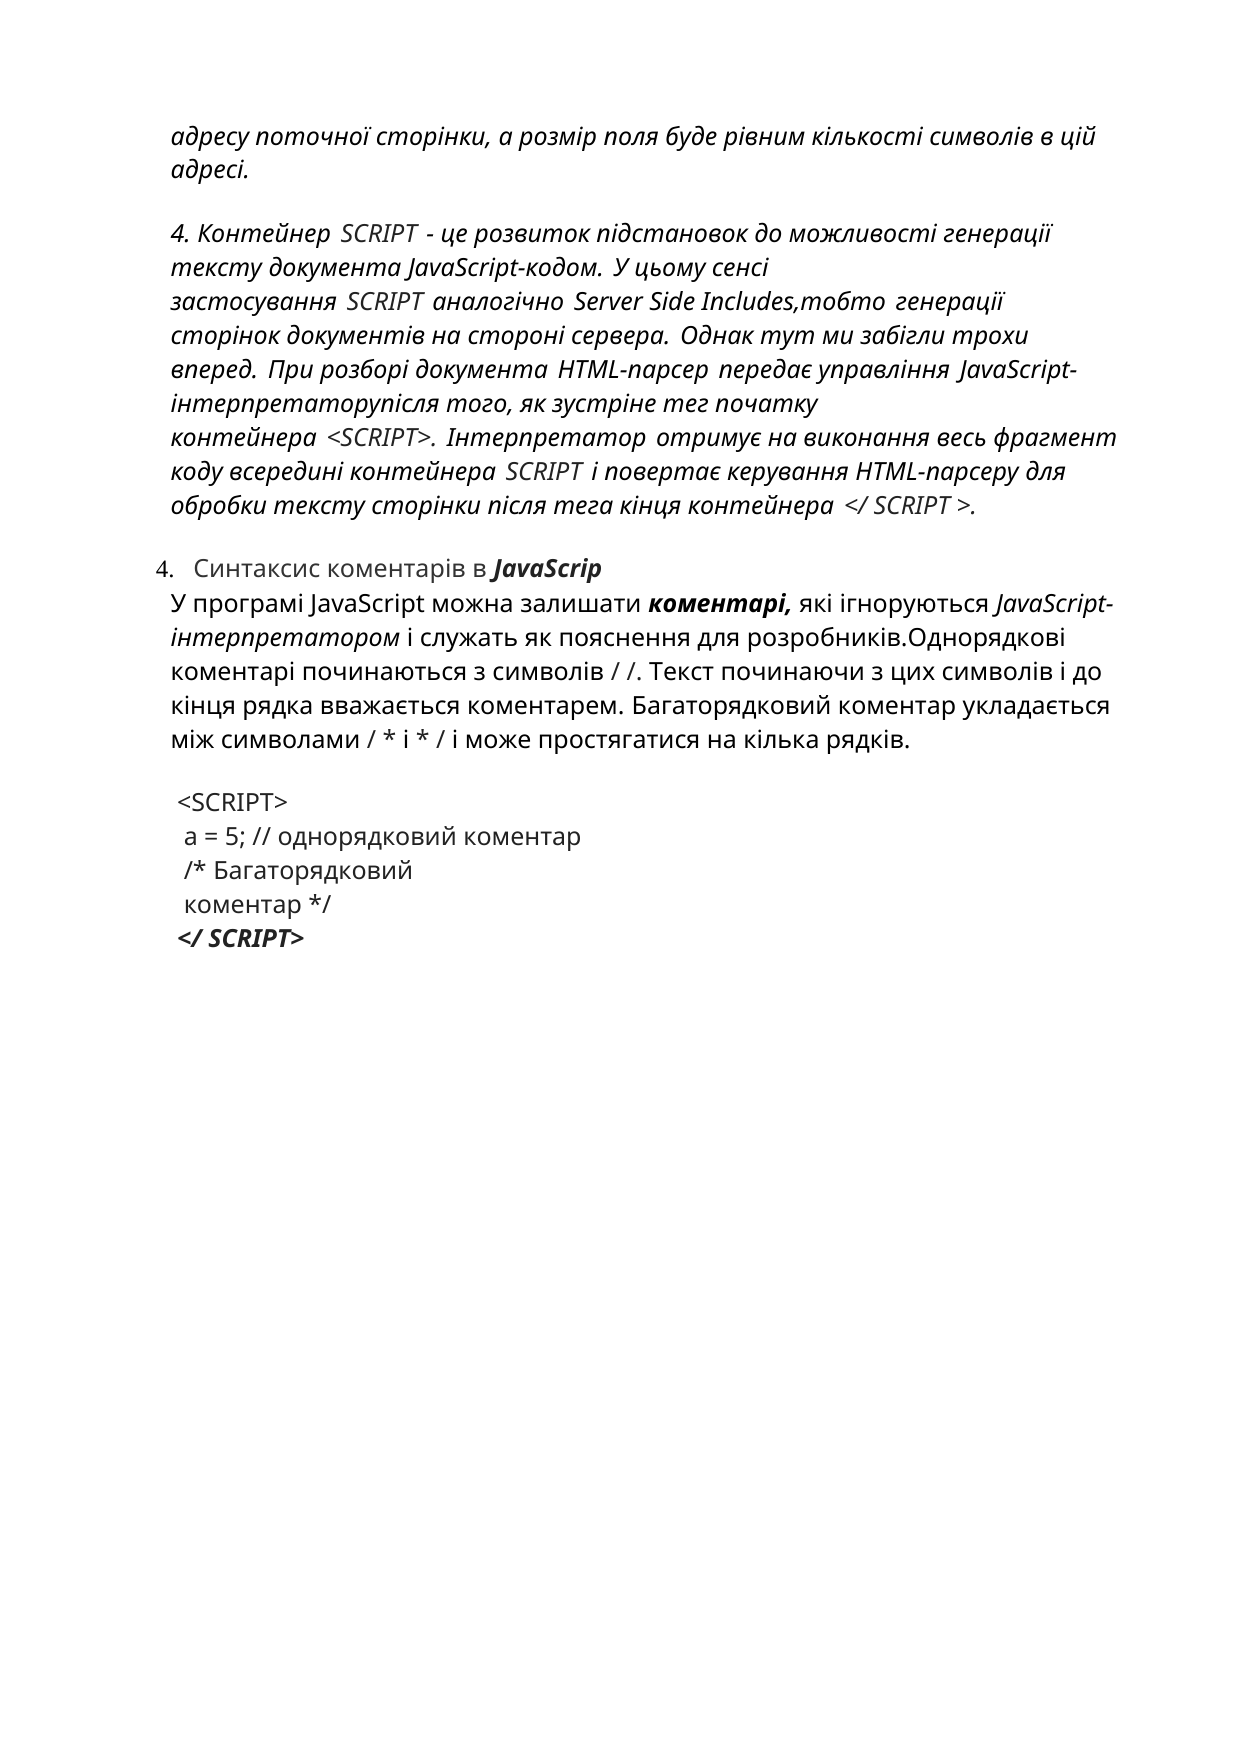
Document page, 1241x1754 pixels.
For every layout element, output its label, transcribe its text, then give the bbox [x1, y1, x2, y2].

list коментар */ [133, 887, 1122, 921]
list /* Багаторядковий [133, 853, 1122, 887]
list <SCRIPT> [133, 785, 1122, 819]
list 4. Контейнер SCRIPT - це розвиток підстановок до можливості генерації тексту документа JavaScript-кодом. У цьому сенсі застосування SCRIPT аналогічно Server Side Includes,тобто генерації сторінок документів на стороні сервера. Однак тут ми забігли трохи вперед. При розборі документа HTML-парсер передає управління JavaScript-інтерпретаторупісля того, як зустріне тег початку контейнера <SCRIPT>. Інтерпретатор отримує на виконання весь фрагмент коду всередині контейнера SCRIPT і повертає керування HTML-парсеру для обробки тексту сторінки після тега кінця контейнера </ SCRIPT >. [133, 215, 1122, 522]
list адресу поточної сторінки, а розмір поля буде рівним кількості символів в цій адресі. [133, 118, 1122, 186]
list </ SCRIPT> [133, 921, 1122, 955]
list a = 5; // однорядковий коментар [133, 819, 1122, 853]
list Синтаксис коментарів в JavaScrip [156, 551, 1077, 585]
list У програмі JavaScript можна залишати коментарі, які ігноруються JavaScript-інтерпретатором і служать як пояснення для розробників.Однорядкові коментарі починаються з символів / /. Текст починаючи з цих символів і до кінця рядка вважається коментарем. Багаторядковий коментар укладається між символами / * і * / і може простягатися на кілька рядків. [133, 585, 1122, 756]
